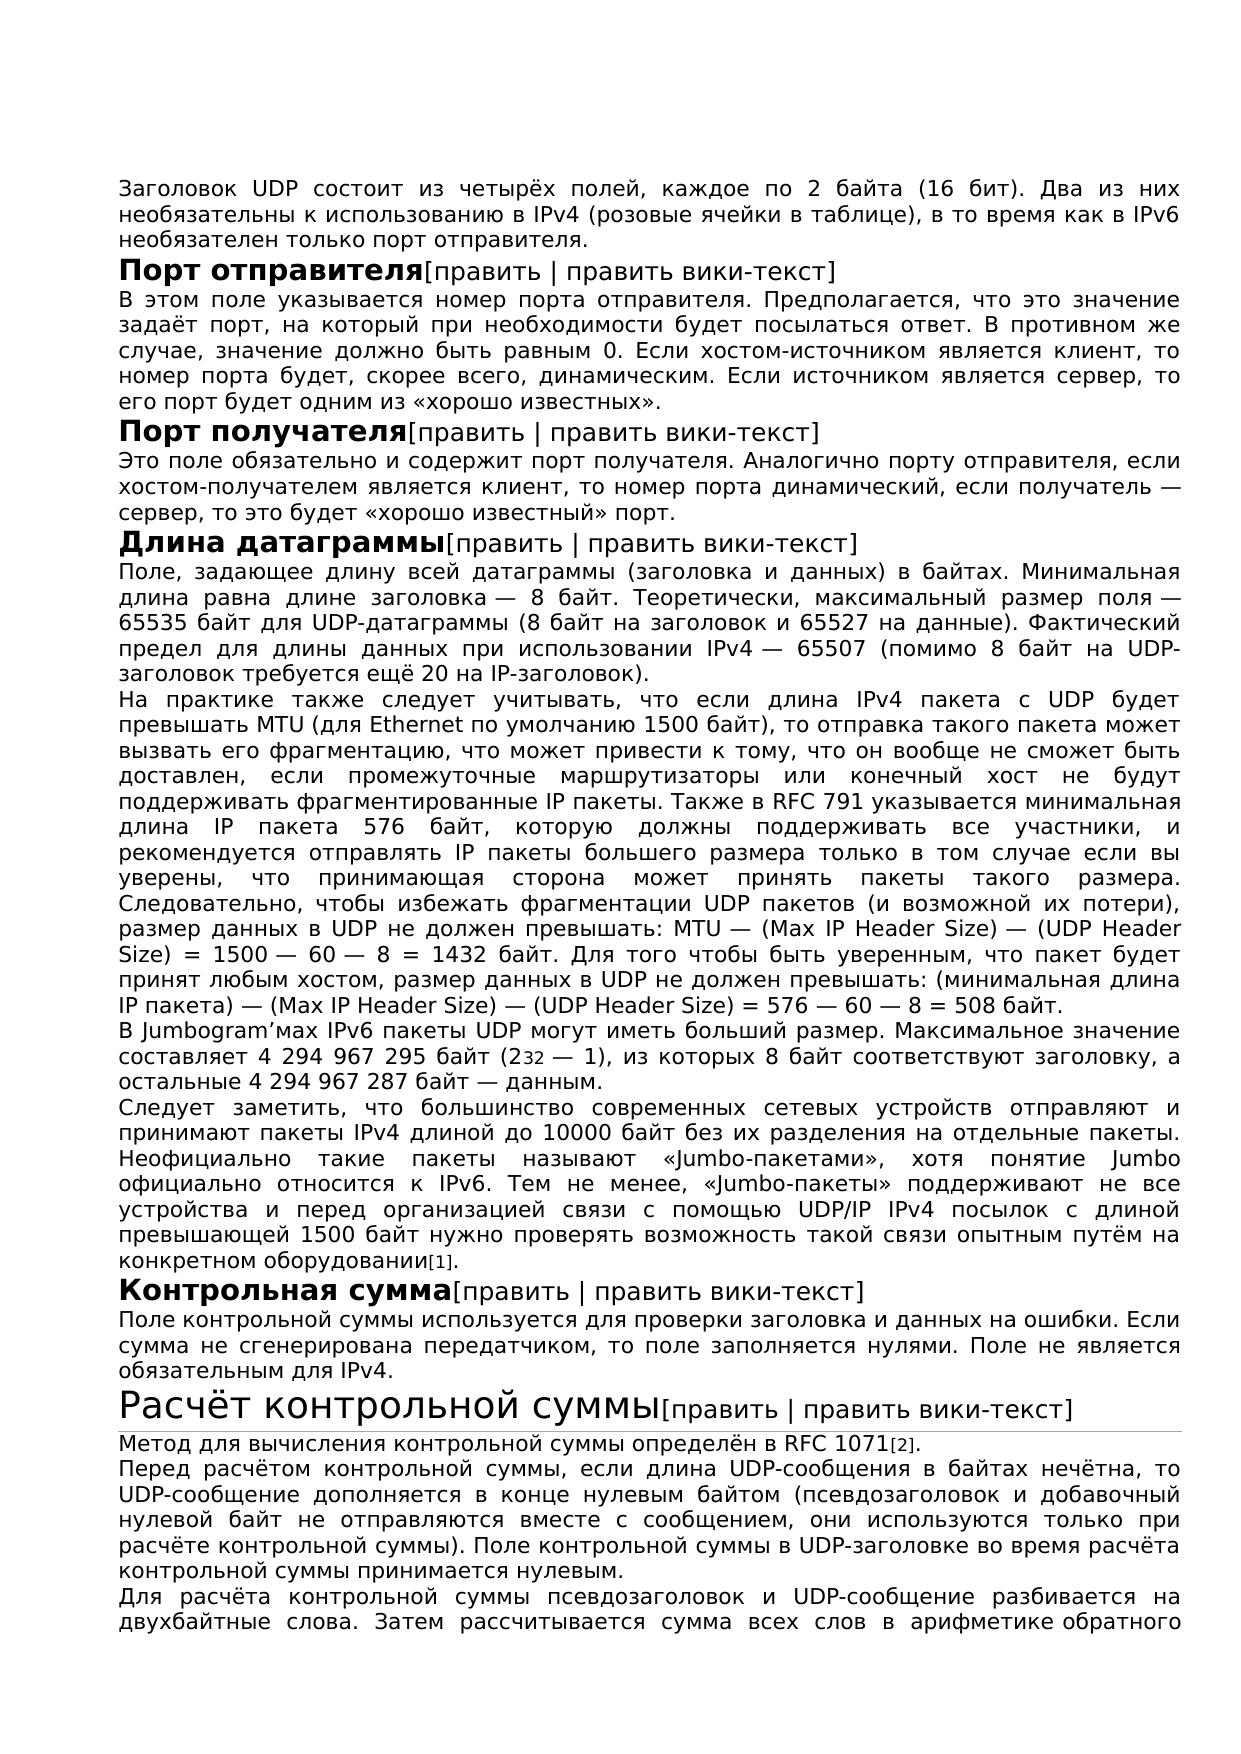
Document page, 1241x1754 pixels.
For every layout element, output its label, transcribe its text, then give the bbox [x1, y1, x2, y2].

subtitle Длина датаграммы[править | править вики-текст] [118, 525, 1182, 559]
text В этом поле указывается номер порта отправителя. Предполагается, что это значение задаёт порт, на который при необходимости будет посылаться ответ. В противном же случае, значение должно быть равным 0. Если хостом-источником является клиент, то номер порта будет, скорее всего, динамическим. Если источником является сервер, то его порт будет одним из «хорошо известных». [118, 287, 1182, 414]
subtitle Расчёт контрольной суммы[править | править вики-текст] [118, 1384, 1182, 1431]
subtitle Контрольная сумма[править | править вики-текст] [118, 1274, 1182, 1308]
text В Jumbogram’мах IPv6 пакеты UDP могут иметь больший размер. Максимальное значение составляет 4 294 967 295 байт (232 — 1), из которых 8 байт соответствуют заголовку, а остальные 4 294 967 287 байт — данным. [118, 1018, 1182, 1095]
text Поле контрольной суммы используется для проверки заголовка и данных на ошибки. Если сумма не сгенерирована передатчиком, то поле заполняется нулями. Поле не является обязательным для IPv4. [118, 1308, 1182, 1384]
text Это поле обязательно и содержит порт получателя. Аналогично порту отправителя, если хостом-получателем является клиент, то номер порта динамический, если получатель — сервер, то это будет «хорошо известный» порт. [118, 448, 1182, 525]
subtitle Порт отправителя[править | править вики-текст] [118, 253, 1182, 287]
text Метод для вычисления контрольной суммы определён в RFC 1071[2]. [118, 1432, 1182, 1456]
text Перед расчётом контрольной суммы, если длина UDP-сообщения в байтах нечётна, то UDP-сообщение дополняется в конце нулевым байтом (псевдозаголовок и добавочный нулевой байт не отправляются вместе с сообщением, они используются только при расчёте контрольной суммы). Поле контрольной суммы в UDP-заголовке во время расчёта контрольной суммы принимается нулевым. [118, 1456, 1182, 1584]
text Заголовок UDP состоит из четырёх полей, каждое по 2 байта (16 бит). Два из них необязательны к использованию в IPv4 (розовые ячейки в таблице), в то время как в IPv6 необязателен только порт отправителя. [118, 176, 1182, 253]
text Поле, задающее длину всей датаграммы (заголовка и данных) в байтах. Минимальная длина равна длине заголовка — 8 байт. Теоретически, максимальный размер поля — 65535 байт для UDP-датаграммы (8 байт на заголовок и 65527 на данные). Фактический предел для длины данных при использовании IPv4 — 65507 (помимо 8 байт на UDP-заголовок требуется ещё 20 на IP-заголовок). [118, 559, 1182, 687]
subtitle Порт получателя[править | править вики-текст] [118, 414, 1182, 448]
text Для расчёта контрольной суммы псевдозаголовок и UDP-сообщение разбивается на двухбайтные слова. Затем рассчитывается сумма всех слов в арифметике обратного [118, 1584, 1182, 1635]
text Следует заметить, что большинство современных сетевых устройств отправляют и принимают пакеты IPv4 длиной до 10000 байт без их разделения на отдельные пакеты. Неофициально такие пакеты называют «Jumbo-пакетами», хотя понятие Jumbo официально относится к IPv6. Тем не менее, «Jumbo-пакеты» поддерживают не все устройства и перед организацией связи с помощью UDP/IP IPv4 посылок с длиной превышающей 1500 байт нужно проверять возможность такой связи опытным путём на конкретном оборудовании[1]. [118, 1095, 1182, 1274]
text На практике также следует учитывать, что если длина IPv4 пакета с UDP будет превышать MTU (для Ethernet по умолчанию 1500 байт), то отправка такого пакета может вызвать его фрагментацию, что может привести к тому, что он вообще не сможет быть доставлен, если промежуточные маршрутизаторы или конечный хост не будут поддерживать фрагментированные IP пакеты. Также в RFC 791 указывается минимальная длина IP пакета 576 байт, которую должны поддерживать все участники, и рекомендуется отправлять IP пакеты большего размера только в том случае если вы уверены, что принимающая сторона может принять пакеты такого размера. Следовательно, чтобы избежать фрагментации UDP пакетов (и возможной их потери), размер данных в UDP не должен превышать: MTU — (Max IP Header Size) — (UDP Header Size) = 1500 — 60 — 8 = 1432 байт. Для того чтобы быть уверенным, что пакет будет принят любым хостом, размер данных в UDP не должен превышать: (минимальная длина IP пакета) — (Max IP Header Size) — (UDP Header Size) = 576 — 60 — 8 = 508 байт. [118, 687, 1182, 1018]
